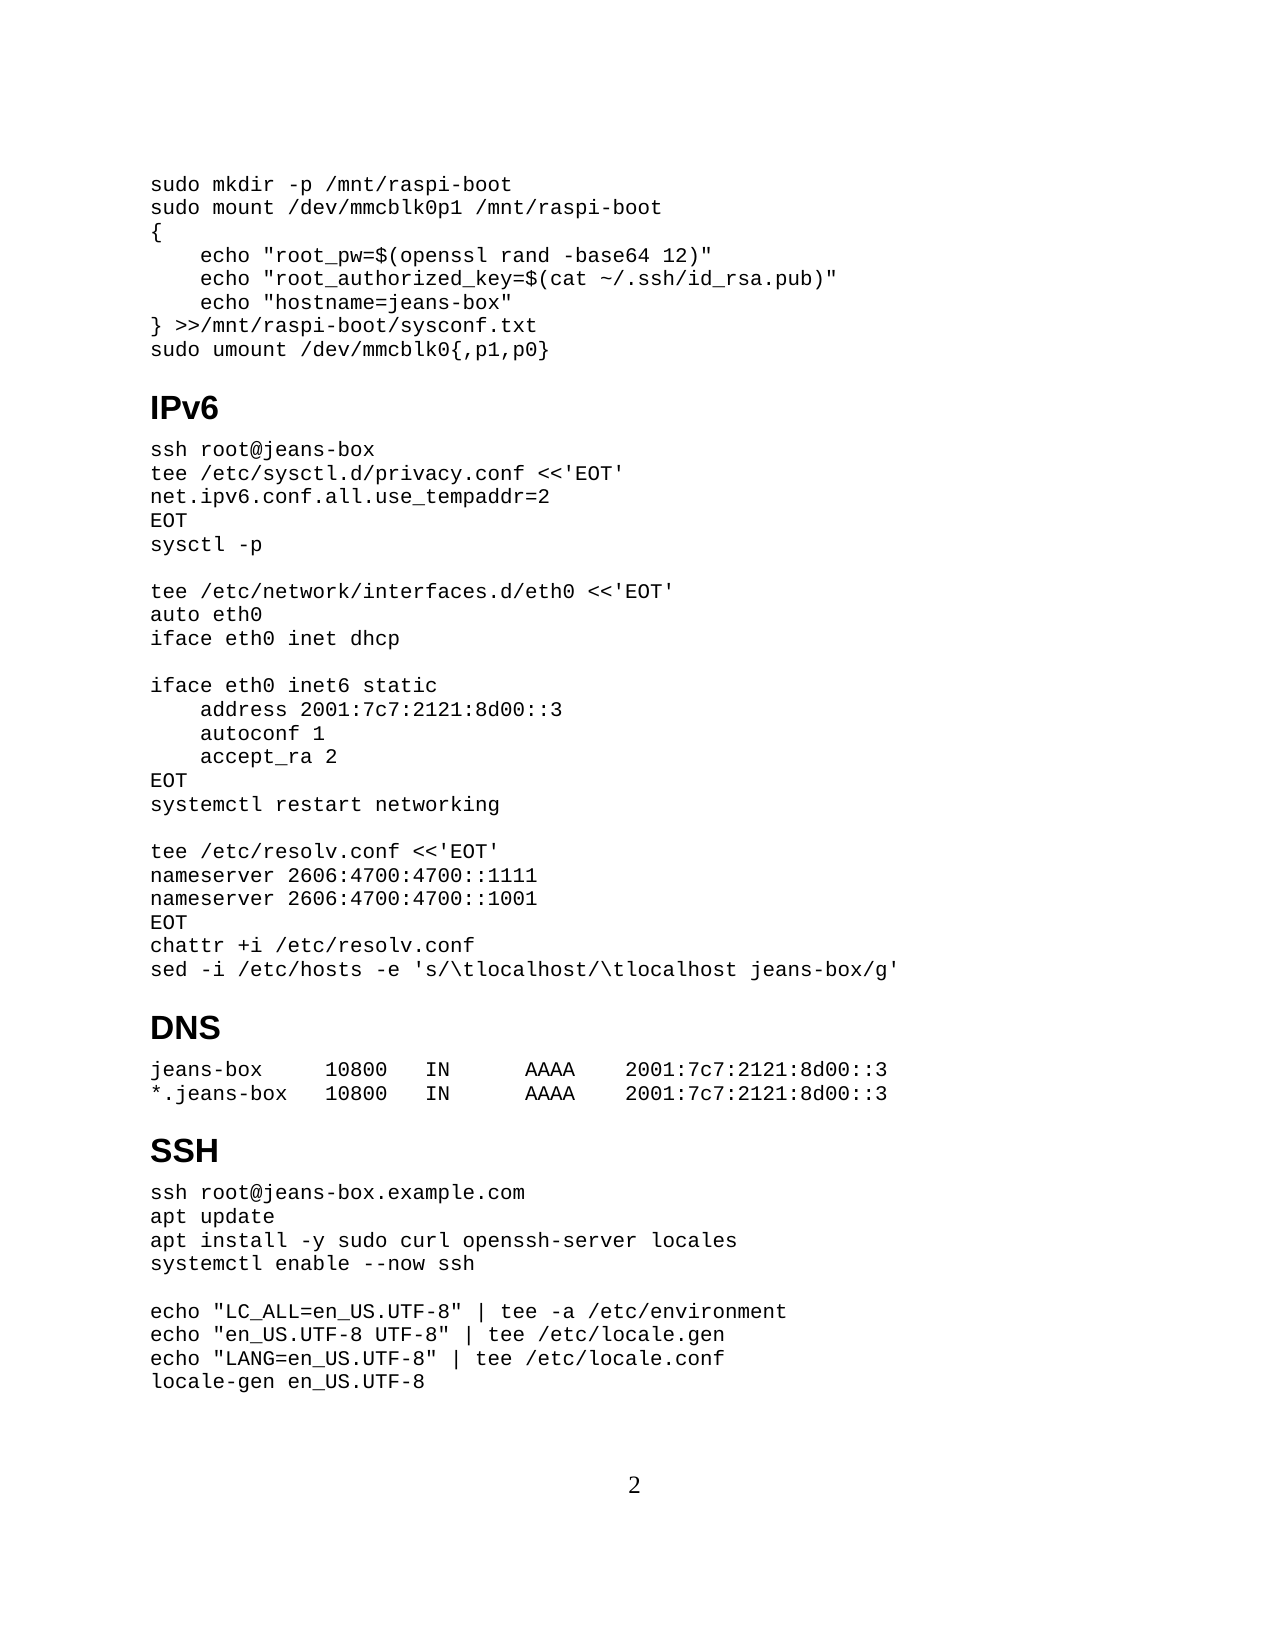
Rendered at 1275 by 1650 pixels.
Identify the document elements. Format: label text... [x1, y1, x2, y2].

text apt install -y sudo curl openssh-server locales [150, 1230, 1125, 1253]
text systemctl enable --now ssh [150, 1253, 1125, 1277]
text echo "LANG=en_US.UTF-8" | tee /etc/locale.conf [150, 1348, 1125, 1372]
text echo "root_authorized_key=$(cat ~/.ssh/id_rsa.pub)" [150, 268, 1125, 292]
text EOT [150, 510, 1125, 533]
text echo "en_US.UTF-8 UTF-8" | tee /etc/locale.gen [150, 1324, 1125, 1348]
text { [150, 221, 1125, 244]
text nameserver 2606:4700:4700::1001 [150, 888, 1125, 912]
text tee /etc/sysctl.d/privacy.conf <<'EOT' [150, 463, 1125, 486]
text EOT [150, 912, 1125, 936]
text jeans-box 10800 IN AAAA 2001:7c7:2121:8d00::3 [150, 1059, 1125, 1083]
text iface eth0 inet dhcp [150, 628, 1125, 652]
text } >>/mnt/raspi-boot/sysconf.txt [150, 316, 1125, 339]
subtitle SSH [150, 1131, 1125, 1170]
text echo "hostname=jeans-box" [150, 292, 1125, 316]
text sudo mount /dev/mmcblk0p1 /mnt/raspi-boot [150, 197, 1125, 221]
text ssh root@jeans-box [150, 439, 1125, 463]
text address 2001:7c7:2121:8d00::3 [150, 699, 1125, 723]
subtitle IPv6 [150, 388, 1125, 426]
text accept_ra 2 [150, 746, 1125, 770]
text ssh root@jeans-box.example.com [150, 1182, 1125, 1206]
text echo "root_pw=$(openssl rand -base64 12)" [150, 244, 1125, 268]
text EOT [150, 770, 1125, 794]
subtitle DNS [150, 1008, 1125, 1046]
text sudo mkdir -p /mnt/raspi-boot [150, 174, 1125, 197]
text sysctl -p [150, 533, 1125, 557]
text tee /etc/network/interfaces.d/eth0 <<'EOT' [150, 581, 1125, 604]
text echo "LC_ALL=en_US.UTF-8" | tee -a /etc/environment [150, 1301, 1125, 1324]
text chattr +i /etc/resolv.conf [150, 936, 1125, 959]
text auto eth0 [150, 604, 1125, 628]
text sudo umount /dev/mmcblk0{,p1,p0} [150, 339, 1125, 363]
text iface eth0 inet6 static [150, 675, 1125, 699]
text nameserver 2606:4700:4700::1111 [150, 864, 1125, 888]
text autoconf 1 [150, 723, 1125, 746]
text *.jeans-box 10800 IN AAAA 2001:7c7:2121:8d00::3 [150, 1083, 1125, 1106]
text locale-gen en_US.UTF-8 [150, 1372, 1125, 1395]
text systemctl restart networking [150, 794, 1125, 817]
text net.ipv6.conf.all.use_tempaddr=2 [150, 486, 1125, 510]
text sed -i /etc/hosts -e 's/\tlocalhost/\tlocalhost jeans-box/g' [150, 959, 1125, 983]
text tee /etc/resolv.conf <<'EOT' [150, 841, 1125, 864]
text apt update [150, 1206, 1125, 1230]
